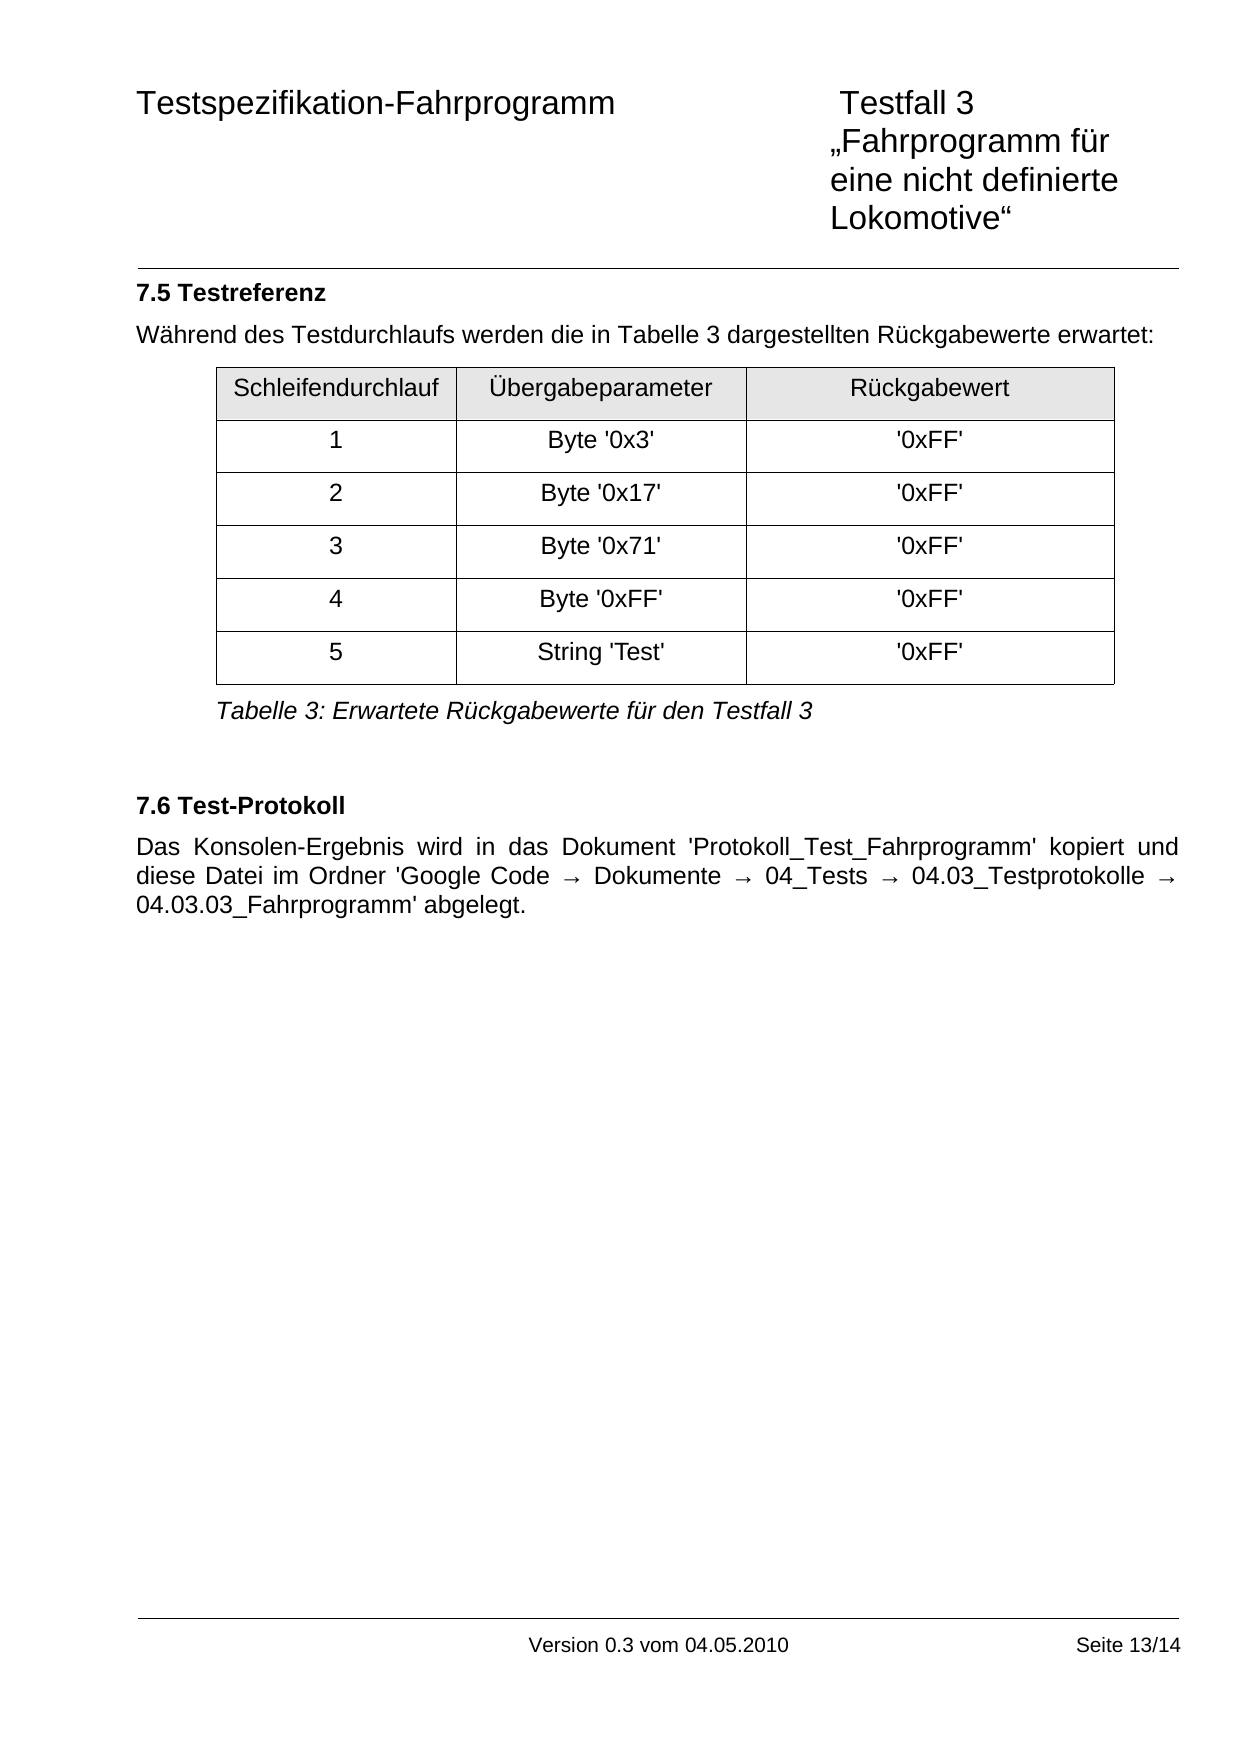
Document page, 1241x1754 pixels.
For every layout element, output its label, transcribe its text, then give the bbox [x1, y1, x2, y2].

table_cell Byte '0x17' [457, 473, 746, 525]
table_cell String 'Test' [457, 632, 746, 683]
table_header Schleifendurchlauf [217, 368, 456, 419]
table_cell 2 [217, 473, 456, 525]
table_cell '0xFF' [747, 421, 1114, 472]
subtitle Test-Protokoll [136, 791, 1181, 820]
table_cell '0xFF' [747, 473, 1114, 525]
table_header Übergabeparameter [457, 368, 746, 419]
table_cell Byte '0xFF' [457, 579, 746, 631]
subtitle Testreferenz [136, 289, 1181, 307]
table_cell 4 [217, 579, 456, 631]
text Tabelle 3: Erwartete Rückgabewerte für den Testfall 3 [215, 696, 1181, 725]
text Während des Testdurchlaufs werden die in Tabelle 3 dargestellten Rückgabewerte erwartet: [136, 319, 1181, 348]
table_header Rückgabewert [747, 368, 1114, 419]
table_cell '0xFF' [747, 526, 1114, 578]
table_cell 1 [217, 421, 456, 472]
table_cell Byte '0x3' [457, 421, 746, 472]
table_cell '0xFF' [747, 579, 1114, 631]
table_cell Byte '0x71' [457, 526, 746, 578]
table_cell '0xFF' [747, 632, 1114, 683]
table_cell 3 [217, 526, 456, 578]
text Das Konsolen-Ergebnis wird in das Dokument 'Protokoll_Test_Fahrprogramm' kopiert und diese Datei im Ordner 'Google Code → Dokumente → 04_Tests → 04.03_Testprotokolle → 04.03.03_Fahrprogramm' abgelegt. [136, 832, 1181, 919]
table_cell 5 [217, 632, 456, 683]
